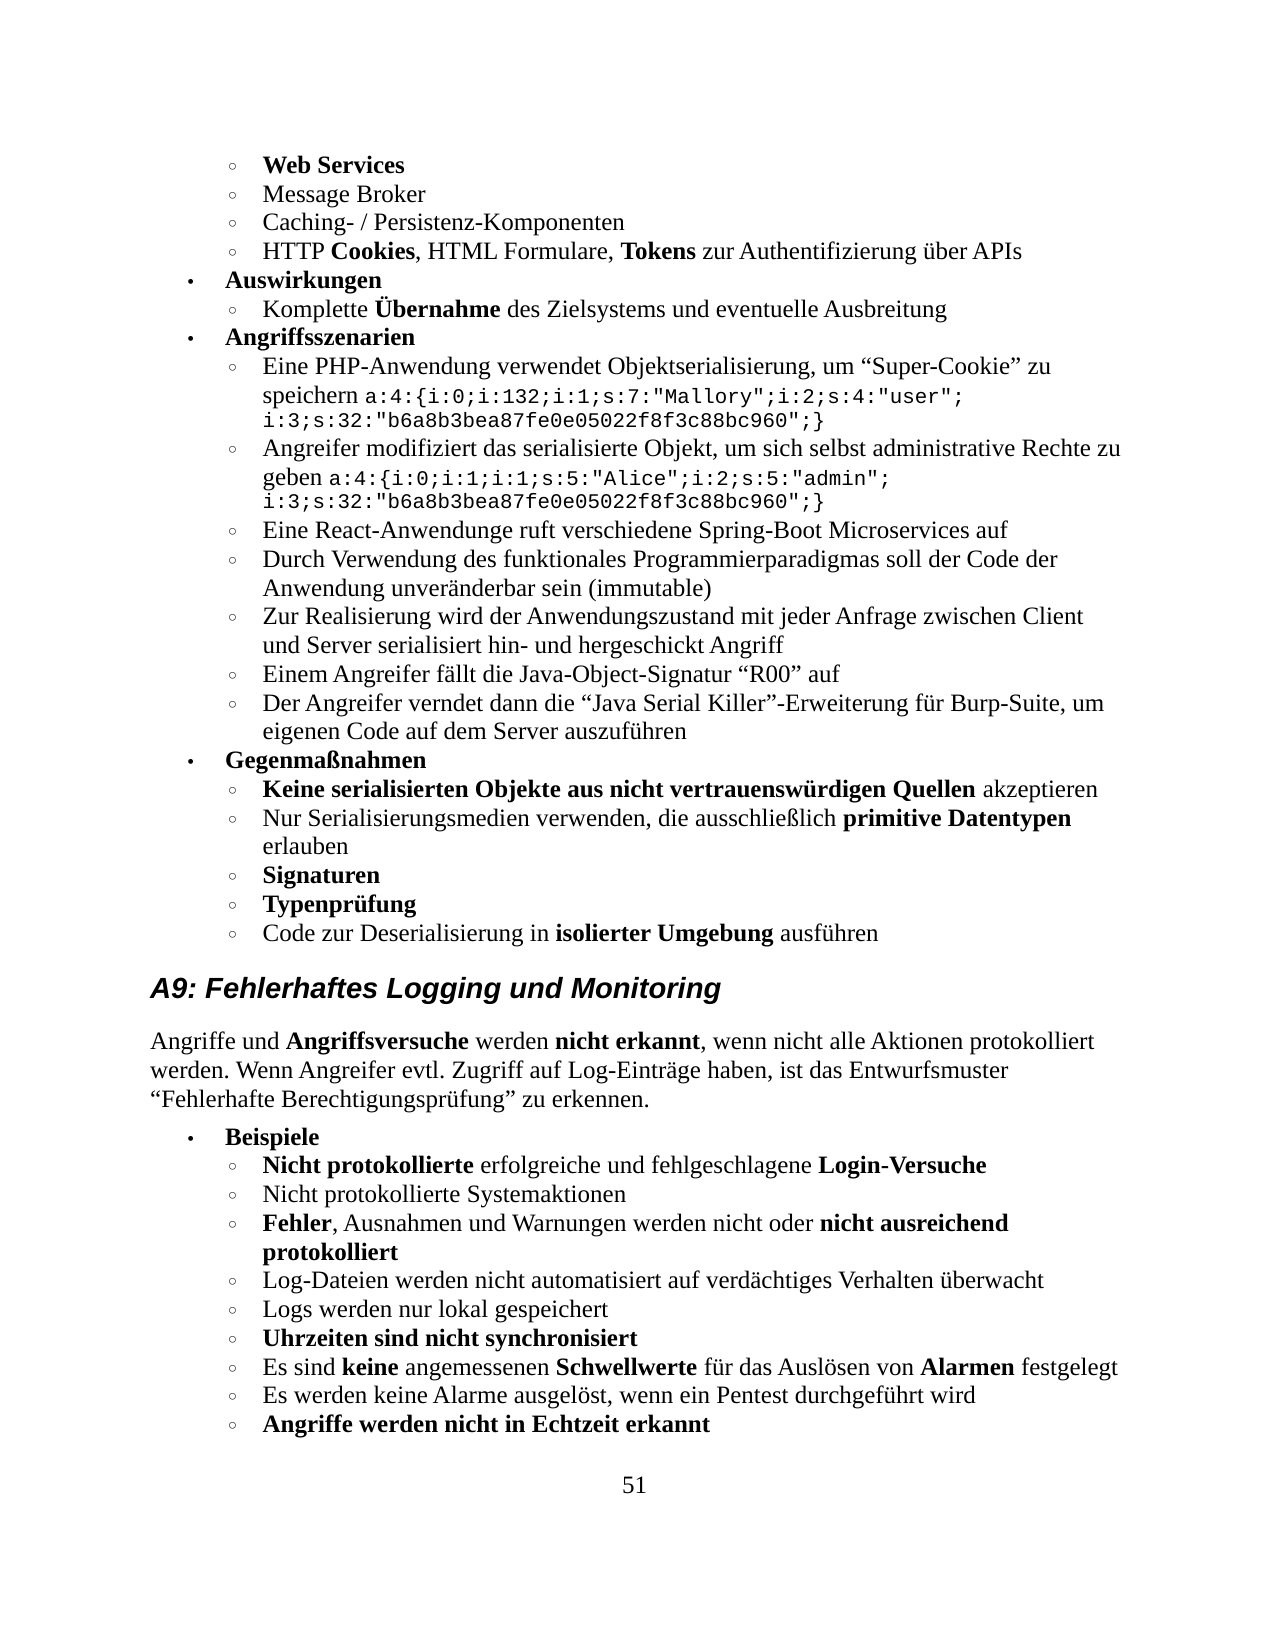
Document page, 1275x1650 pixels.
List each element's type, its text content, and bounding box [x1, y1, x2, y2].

list Eine React-Anwendunge ruft verschiedene Spring-Boot Microservices auf [225, 515, 1125, 544]
list Der Angreifer verndet dann die “Java Serial Killer”-Erweiterung für Burp-Suite, um eigenen Code auf dem Server auszuführen [225, 688, 1125, 745]
list Beispiele [187, 1122, 1125, 1150]
list Gegenmaßnahmen [187, 745, 1125, 774]
list Signaturen [225, 860, 1125, 889]
list Caching- / Persistenz-Komponenten [225, 207, 1125, 236]
list Logs werden nur lokal gespeichert [225, 1294, 1125, 1323]
list Typenprüfung [225, 889, 1125, 918]
list Nicht protokollierte Systemaktionen [225, 1179, 1125, 1208]
list Zur Realisierung wird der Anwendungszustand mit jeder Anfrage zwischen Client und Server serialisiert hin- und hergeschickt Angriff [225, 601, 1125, 659]
list Es sind keine angemessenen Schwellwerte für das Auslösen von Alarmen festgelegt [225, 1352, 1125, 1380]
list Code zur Deserialisierung in isolierter Umgebung ausführen [225, 918, 1125, 946]
list Log-Dateien werden nicht automatisiert auf verdächtiges Verhalten überwacht [225, 1265, 1125, 1294]
list Uhrzeiten sind nicht synchronisiert [225, 1323, 1125, 1352]
list Angreifer modifiziert das serialisierte Objekt, um sich selbst administrative Rechte zu geben a:4:{i:0;i:1;i:1;s:5:"Alice";i:2;s:5:"admin"; i:3;s:32:"b6a8b3bea87fe0e05022f8f3c88bc960";} [225, 433, 1125, 515]
list Web Services [225, 150, 1125, 179]
list Auswirkungen [187, 265, 1125, 294]
list Nicht protokollierte erfolgreiche und fehlgeschlagene Login-Versuche [225, 1150, 1125, 1179]
list Message Broker [225, 179, 1125, 207]
list Es werden keine Alarme ausgelöst, wenn ein Pentest durchgeführt wird [225, 1380, 1125, 1409]
list Einem Angreifer fällt die Java-Object-Signatur “R00” auf [225, 659, 1125, 688]
list Eine PHP-Anwendung verwendet Objektserialisierung, um “Super-Cookie” zu speichern a:4:{i:0;i:132;i:1;s:7:"Mallory";i:2;s:4:"user"; i:3;s:32:"b6a8b3bea87fe0e05022f8f3c88bc960";} [225, 351, 1125, 433]
subtitle A9: Fehlerhaftes Logging und Monitoring [150, 971, 1125, 1005]
list HTTP Cookies, HTML Formulare, Tokens zur Authentifizierung über APIs [225, 236, 1125, 265]
list Durch Verwendung des funktionales Programmierparadigmas soll der Code der Anwendung unveränderbar sein (immutable) [225, 544, 1125, 601]
list Angriffe werden nicht in Echtzeit erkannt [225, 1409, 1125, 1438]
list Nur Serialisierungsmedien verwenden, die ausschließlich primitive Datentypen erlauben [225, 803, 1125, 860]
list Keine serialisierten Objekte aus nicht vertrauenswürdigen Quellen akzeptieren [225, 774, 1125, 803]
list Angriffsszenarien [187, 322, 1125, 351]
list Fehler, Ausnahmen und Warnungen werden nicht oder nicht ausreichend protokolliert [225, 1208, 1125, 1265]
text Angriffe und Angriffsversuche werden nicht erkannt, wenn nicht alle Aktionen protokolliert werden. Wenn Angreifer evtl. Zugriff auf Log-Einträge haben, ist das Entwurfsmuster “Fehlerhafte Berechtigungsprüfung” zu erkennen. [150, 1026, 1125, 1113]
list Komplette Übernahme des Zielsystems und eventuelle Ausbreitung [225, 294, 1125, 322]
